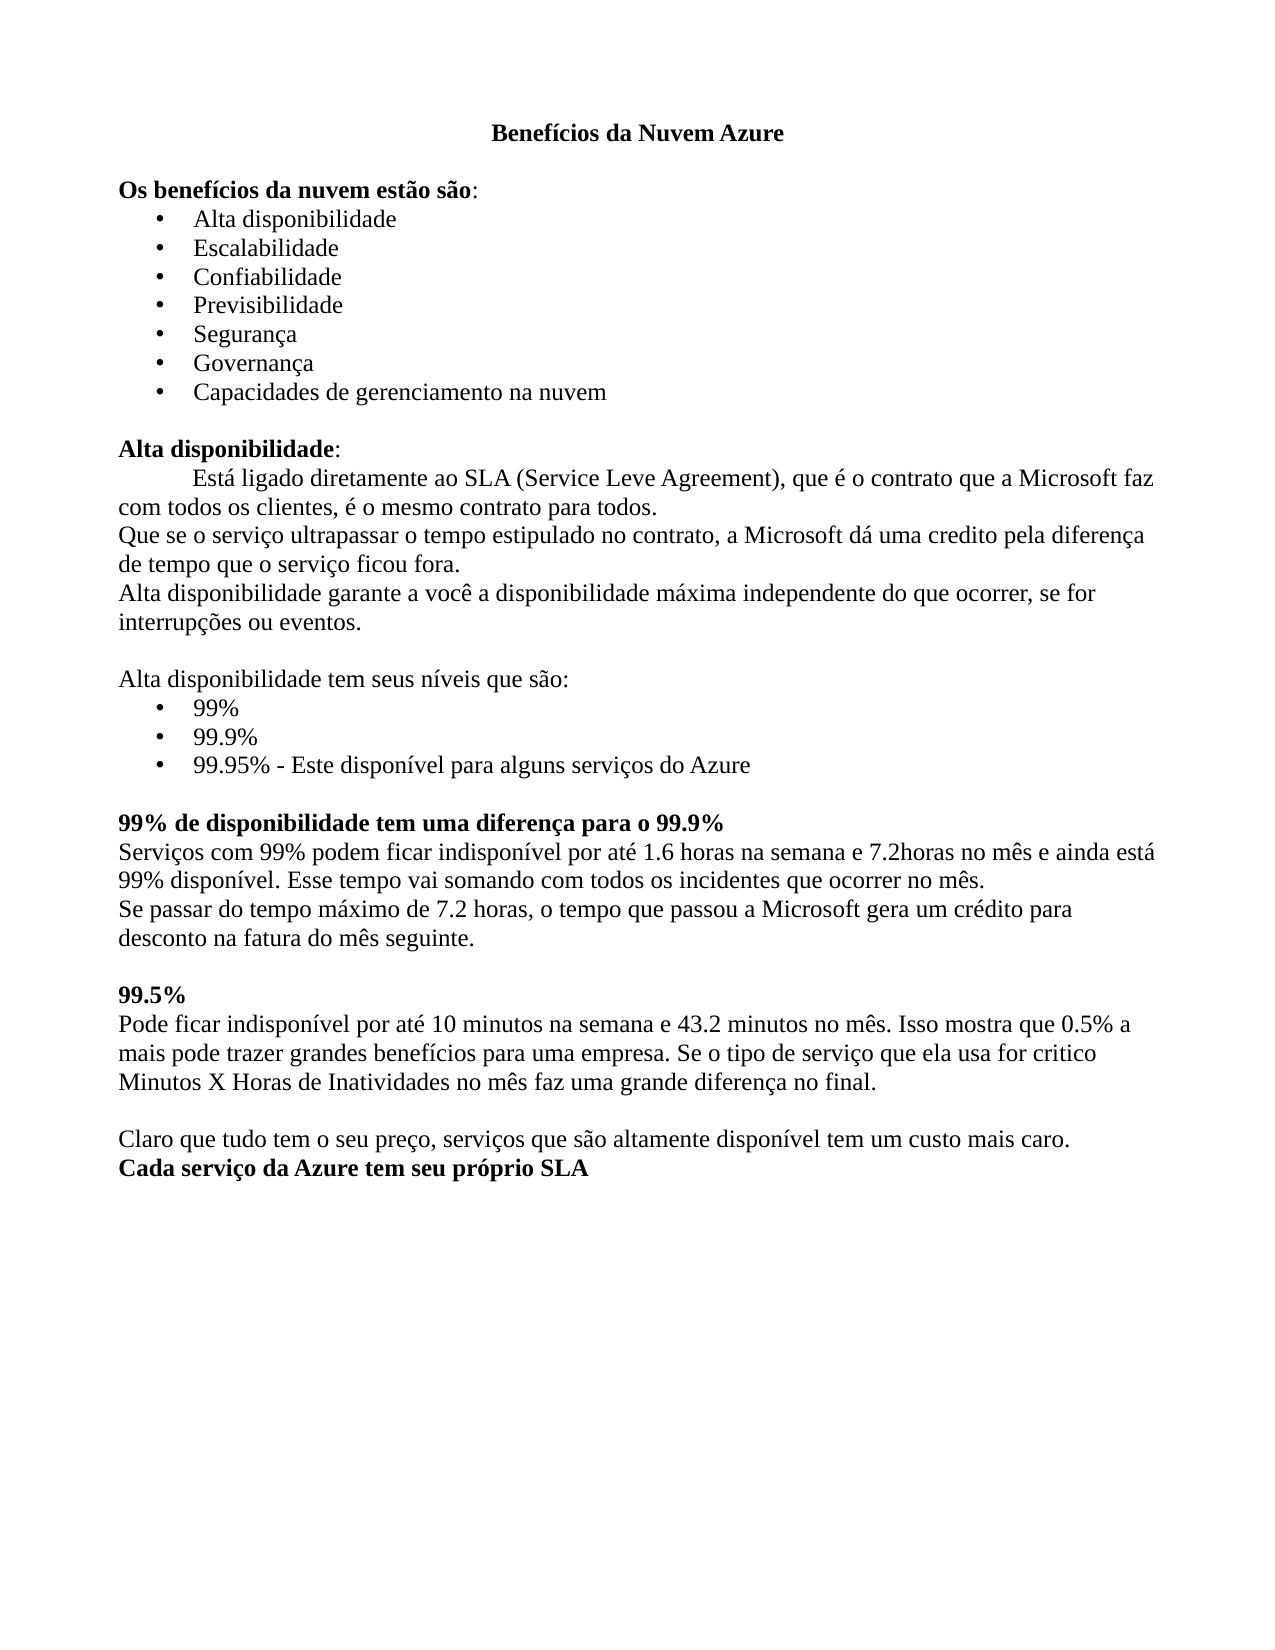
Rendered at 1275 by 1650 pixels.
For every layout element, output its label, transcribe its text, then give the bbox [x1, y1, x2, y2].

list Capacidades de gerenciamento na nuvem [156, 377, 1157, 406]
list Alta disponibilidade [156, 204, 1157, 233]
text Benefícios da Nuvem Azure [118, 118, 1157, 147]
text Claro que tudo tem o seu preço, serviços que são altamente disponível tem um custo mais caro. [118, 1124, 1157, 1153]
list Segurança [156, 319, 1157, 348]
text Os benefícios da nuvem estão são: [118, 176, 1157, 204]
text Que se o serviço ultrapassar o tempo estipulado no contrato, a Microsoft dá uma credito pela diferença de tempo que o serviço ficou fora. [118, 521, 1157, 578]
text 99.5% [118, 981, 1157, 1009]
text 99% de disponibilidade tem uma diferença para o 99.9% [118, 808, 1157, 837]
text Serviços com 99% podem ficar indisponível por até 1.6 horas na semana e 7.2horas no mês e ainda está 99% disponível. Esse tempo vai somando com todos os incidentes que ocorrer no mês. [118, 837, 1157, 894]
list 99.95% - Este disponível para alguns serviços do Azure [156, 751, 1157, 779]
list Escalabilidade [156, 233, 1157, 262]
list 99% [156, 693, 1157, 722]
text Cada serviço da Azure tem seu próprio SLA [118, 1153, 1157, 1182]
text Está ligado diretamente ao SLA (Service Leve Agreement), que é o contrato que a Microsoft faz com todos os clientes, é o mesmo contrato para todos. [118, 463, 1157, 521]
list Previsibilidade [156, 291, 1157, 319]
text Alta disponibilidade tem seus níveis que são: [118, 664, 1157, 693]
text Alta disponibilidade garante a você a disponibilidade máxima independente do que ocorrer, se for interrupções ou eventos. [118, 578, 1157, 636]
text Pode ficar indisponível por até 10 minutos na semana e 43.2 minutos no mês. Isso mostra que 0.5% a mais pode trazer grandes benefícios para uma empresa. Se o tipo de serviço que ela usa for critico Minutos X Horas de Inatividades no mês faz uma grande diferença no final. [118, 1009, 1157, 1096]
text Alta disponibilidade: [118, 434, 1157, 463]
list 99.9% [156, 722, 1157, 751]
text Se passar do tempo máximo de 7.2 horas, o tempo que passou a Microsoft gera um crédito para desconto na fatura do mês seguinte. [118, 894, 1157, 952]
list Governança [156, 348, 1157, 377]
list Confiabilidade [156, 262, 1157, 291]
